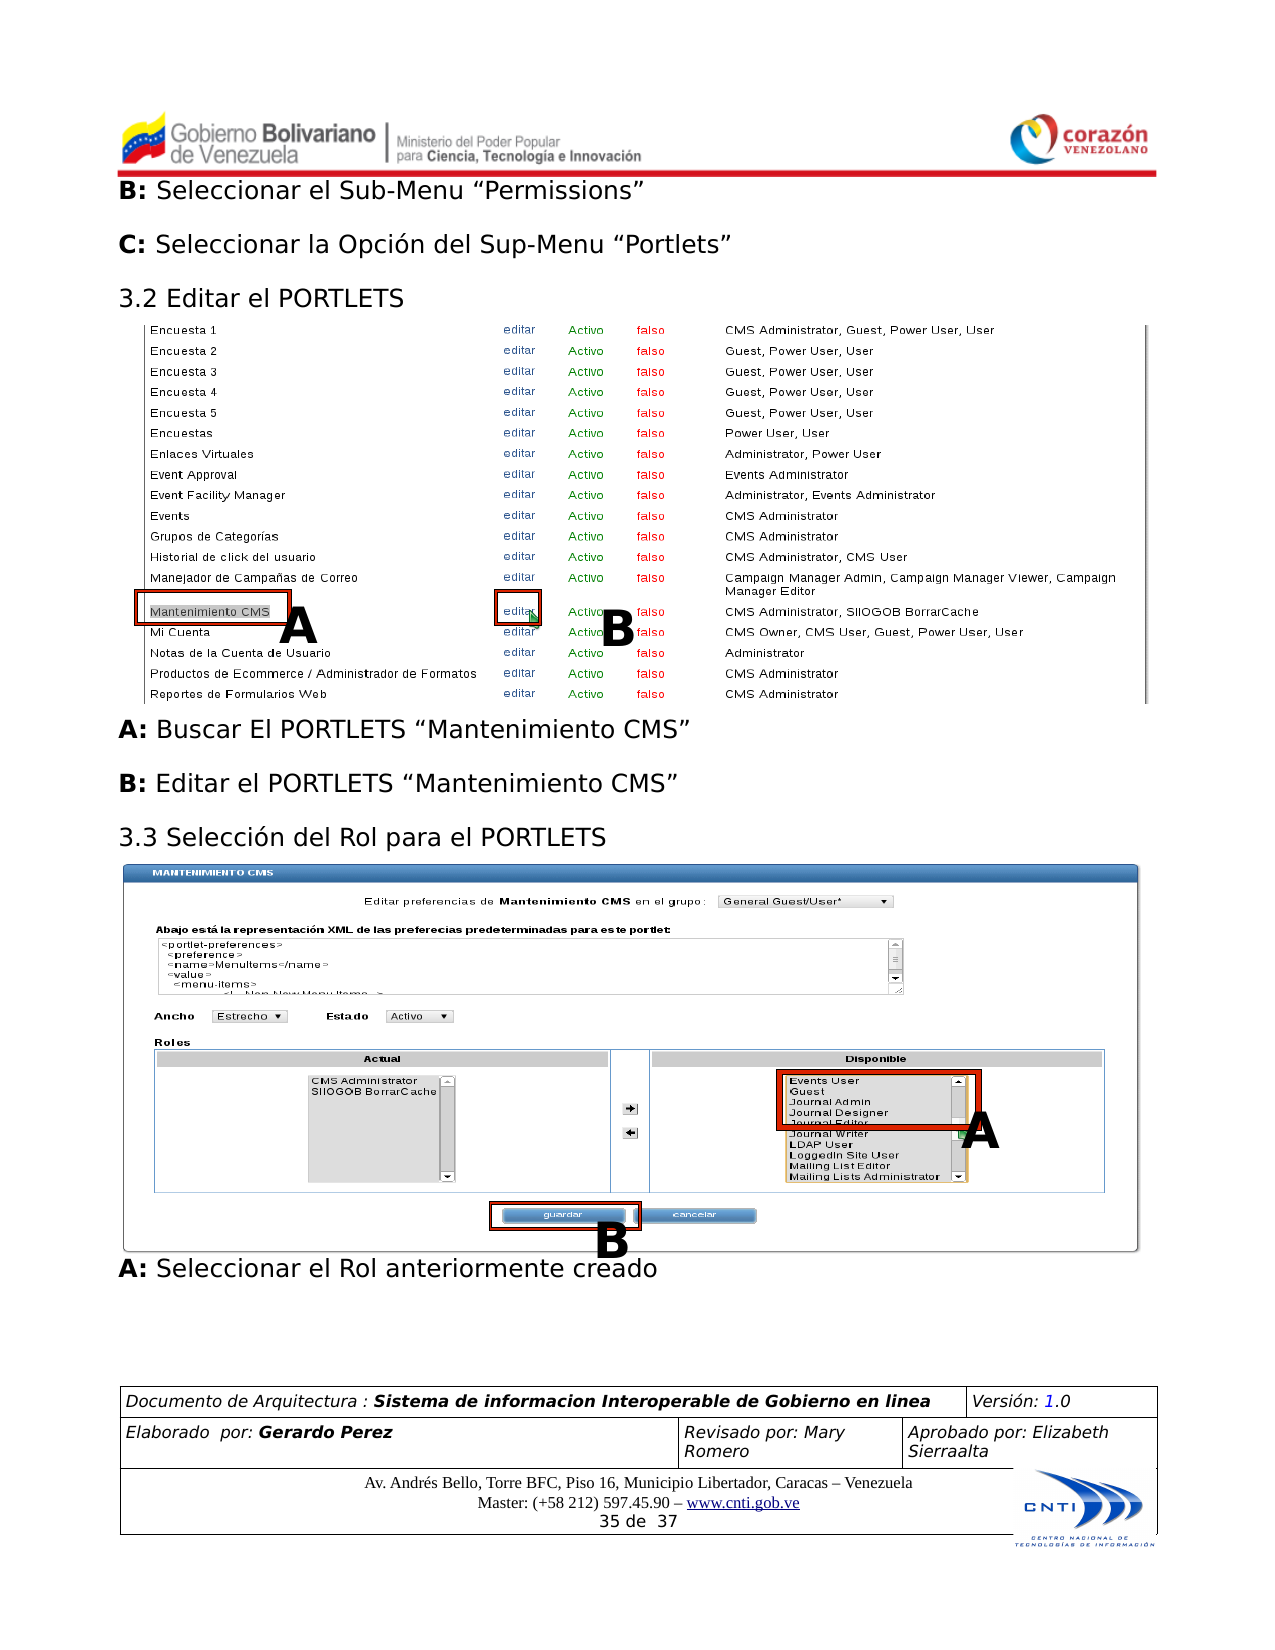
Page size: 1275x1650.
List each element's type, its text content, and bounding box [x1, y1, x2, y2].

picture [118, 861, 1143, 1256]
picture [134, 325, 1158, 704]
picture [492, 1205, 638, 1227]
picture [607, 1231, 617, 1236]
picture [117, 107, 1157, 177]
text B: Seleccionar el Sub-Menu “Permissions” [118, 177, 1157, 206]
text B: Editar el PORTLETS “Mantenimiento CMS” [118, 769, 1157, 798]
picture [607, 1242, 618, 1252]
text A: Buscar El PORTLETS “Mantenimiento CMS” [118, 715, 1157, 744]
picture [293, 616, 303, 630]
text 3.3 Selección del Rol para el PORTLETS [118, 823, 1157, 853]
text 3.2 Editar el PORTLETS [118, 285, 1157, 314]
picture [138, 593, 287, 622]
text A: Seleccionar el Rol anteriormente creado [118, 1254, 1157, 1283]
text C: Seleccionar la Opción del Sup-Menu “Portlets” [118, 231, 1157, 260]
picture [1013, 1468, 1156, 1548]
